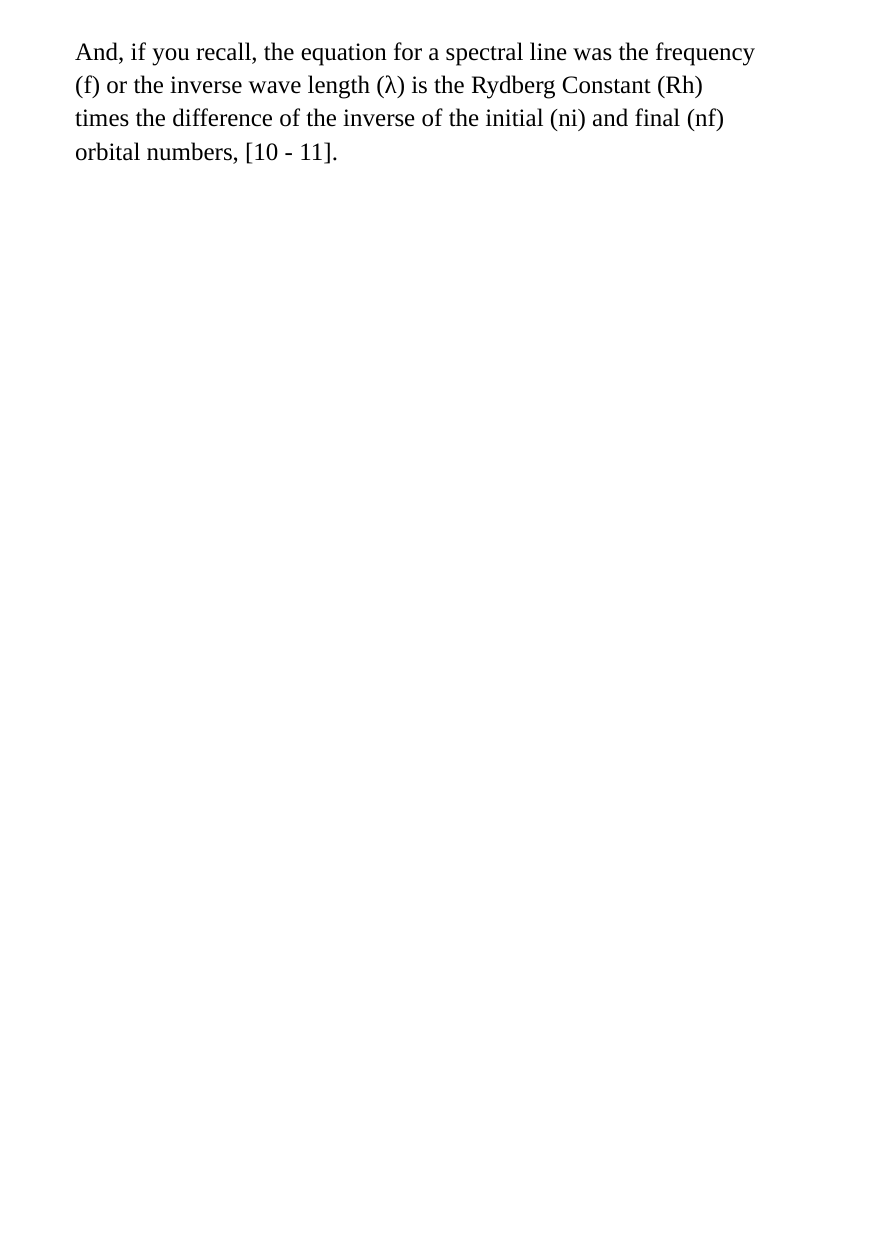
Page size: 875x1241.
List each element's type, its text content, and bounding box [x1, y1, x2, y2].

text And, if you recall, the equation for a spectral line was the frequency (f) or the inverse wave length (λ) is the Rydberg Constant (Rh) times the difference of the inverse of the initial (ni) and final (nf) orbital numbers, [10 - 11]. [75, 37, 762, 165]
